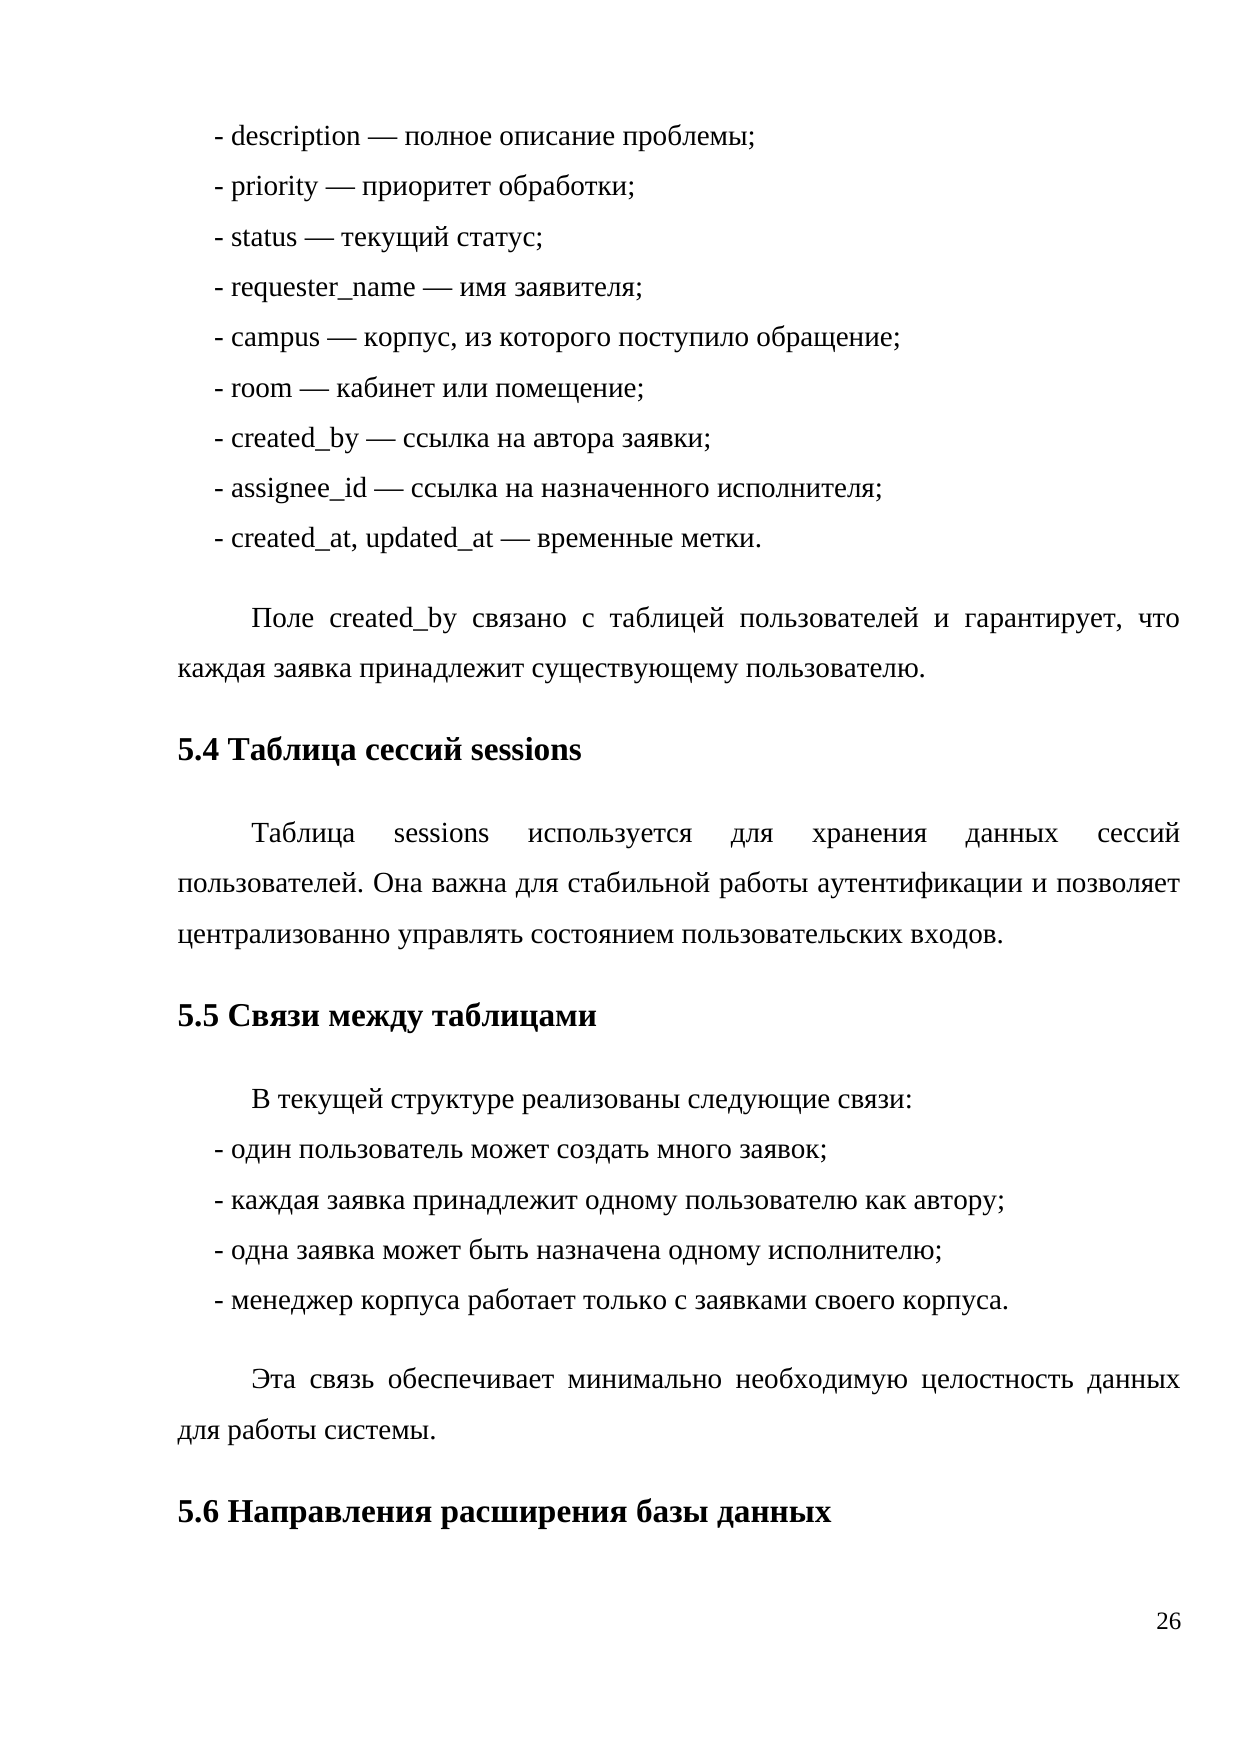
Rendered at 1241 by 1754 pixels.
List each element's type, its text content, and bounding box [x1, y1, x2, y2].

text - менеджер корпуса работает только с заявками своего корпуса. [214, 1282, 1181, 1316]
text - каждая заявка принадлежит одному пользователю как автору; [214, 1182, 1181, 1215]
subtitle 5.4 Таблица сессий sessions [177, 729, 1181, 767]
text Таблица sessions используется для хранения данных сессий пользователей. Она важна для стабильной работы аутентификации и позволяет централизованно управлять состоянием пользовательских входов. [177, 815, 1181, 949]
text - description — полное описание проблемы; [214, 118, 1181, 152]
subtitle 5.5 Связи между таблицами [177, 995, 1181, 1033]
text - один пользователь может создать много заявок; [214, 1132, 1181, 1165]
text - room — кабинет или помещение; [214, 370, 1181, 403]
text В текущей структуре реализованы следующие связи: [177, 1081, 1181, 1115]
subtitle 5.6 Направления расширения базы данных [177, 1491, 1181, 1529]
text - campus — корпус, из которого поступило обращение; [214, 319, 1181, 353]
text - requester_name — имя заявителя; [214, 269, 1181, 303]
text Эта связь обеспечивает минимально необходимую целостность данных для работы системы. [177, 1362, 1181, 1445]
text - одна заявка может быть назначена одному исполнителю; [214, 1232, 1181, 1266]
text - status — текущий статус; [214, 219, 1181, 252]
text - created_by — ссылка на автора заявки; [214, 420, 1181, 453]
text - priority — приоритет обработки; [214, 168, 1181, 202]
text Поле created_by связано с таблицей пользователей и гарантирует, что каждая заявка принадлежит существующему пользователю. [177, 600, 1181, 683]
text - created_at, updated_at — временные метки. [214, 521, 1181, 554]
text - assignee_id — ссылка на назначенного исполнителя; [214, 470, 1181, 504]
